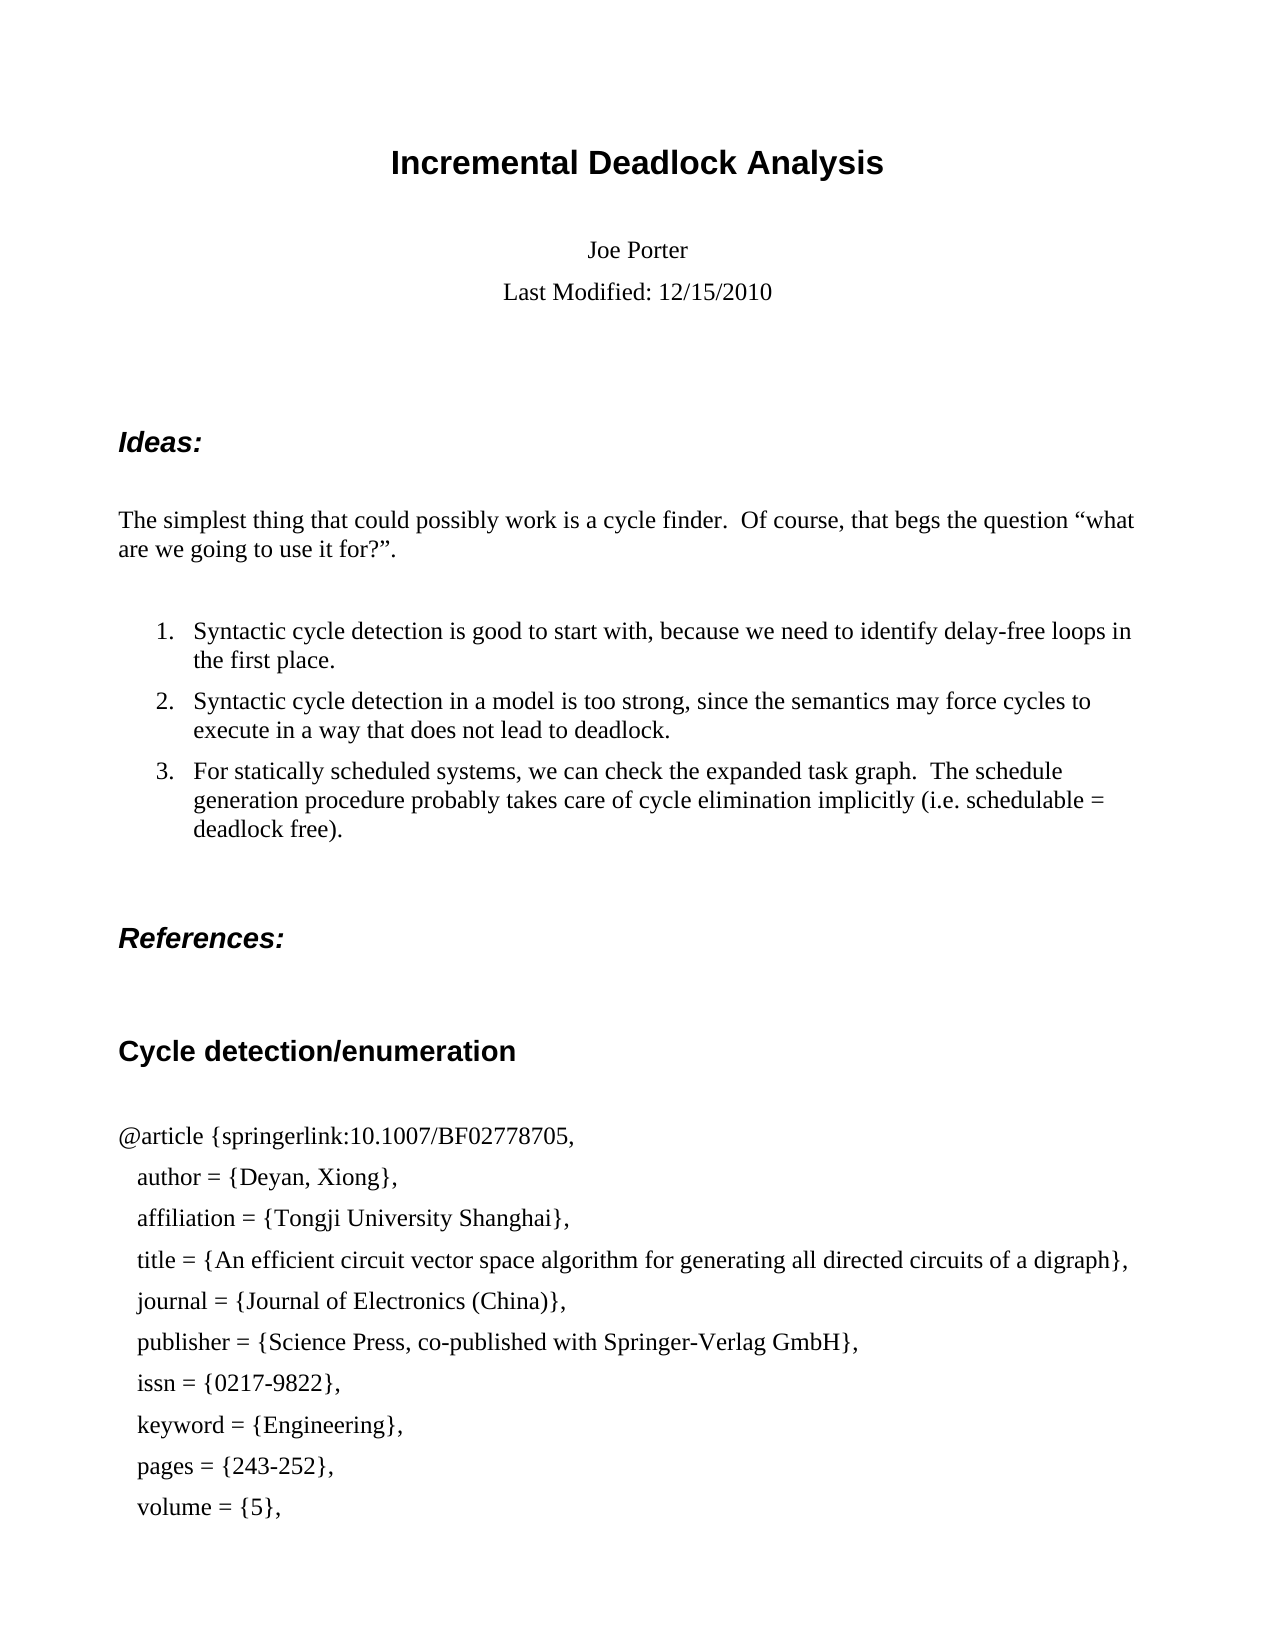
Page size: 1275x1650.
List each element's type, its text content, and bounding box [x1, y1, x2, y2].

text keyword = {Engineering}, [118, 1410, 1157, 1438]
text Joe Porter [118, 236, 1157, 264]
list Syntactic cycle detection is good to start with, because we need to identify delay-free loops in the first place. [156, 616, 1157, 674]
subtitle Cycle detection/enumeration [118, 1034, 1157, 1067]
text volume = {5}, [118, 1492, 1157, 1521]
text Last Modified: 12/15/2010 [118, 277, 1157, 306]
list For statically scheduled systems, we can check the expanded task graph. The schedule generation procedure probably takes care of cycle elimination implicitly (i.e. schedulable = deadlock free). [156, 756, 1157, 843]
subtitle Incremental Deadlock Analysis [118, 143, 1157, 182]
text affiliation = {Tongji University Shanghai}, [118, 1203, 1157, 1232]
text title = {An efficient circuit vector space algorithm for generating all directed circuits of a digraph}, [118, 1245, 1157, 1273]
text publisher = {Science Press, co-published with Springer-Verlag GmbH}, [118, 1327, 1157, 1356]
subtitle Ideas: [118, 426, 1157, 493]
text journal = {Journal of Electronics (China)}, [118, 1286, 1157, 1315]
subtitle References: [118, 921, 1157, 955]
text pages = {243-252}, [118, 1451, 1157, 1480]
list Syntactic cycle detection in a model is too strong, since the semantics may force cycles to execute in a way that does not lead to deadlock. [156, 686, 1157, 744]
text The simplest thing that could possibly work is a cycle finder. Of course, that begs the question “what are we going to use it for?”. [118, 505, 1157, 563]
text author = {Deyan, Xiong}, [118, 1162, 1157, 1191]
text @article {springerlink:10.1007/BF02778705, [118, 1121, 1157, 1150]
text issn = {0217-9822}, [118, 1368, 1157, 1397]
